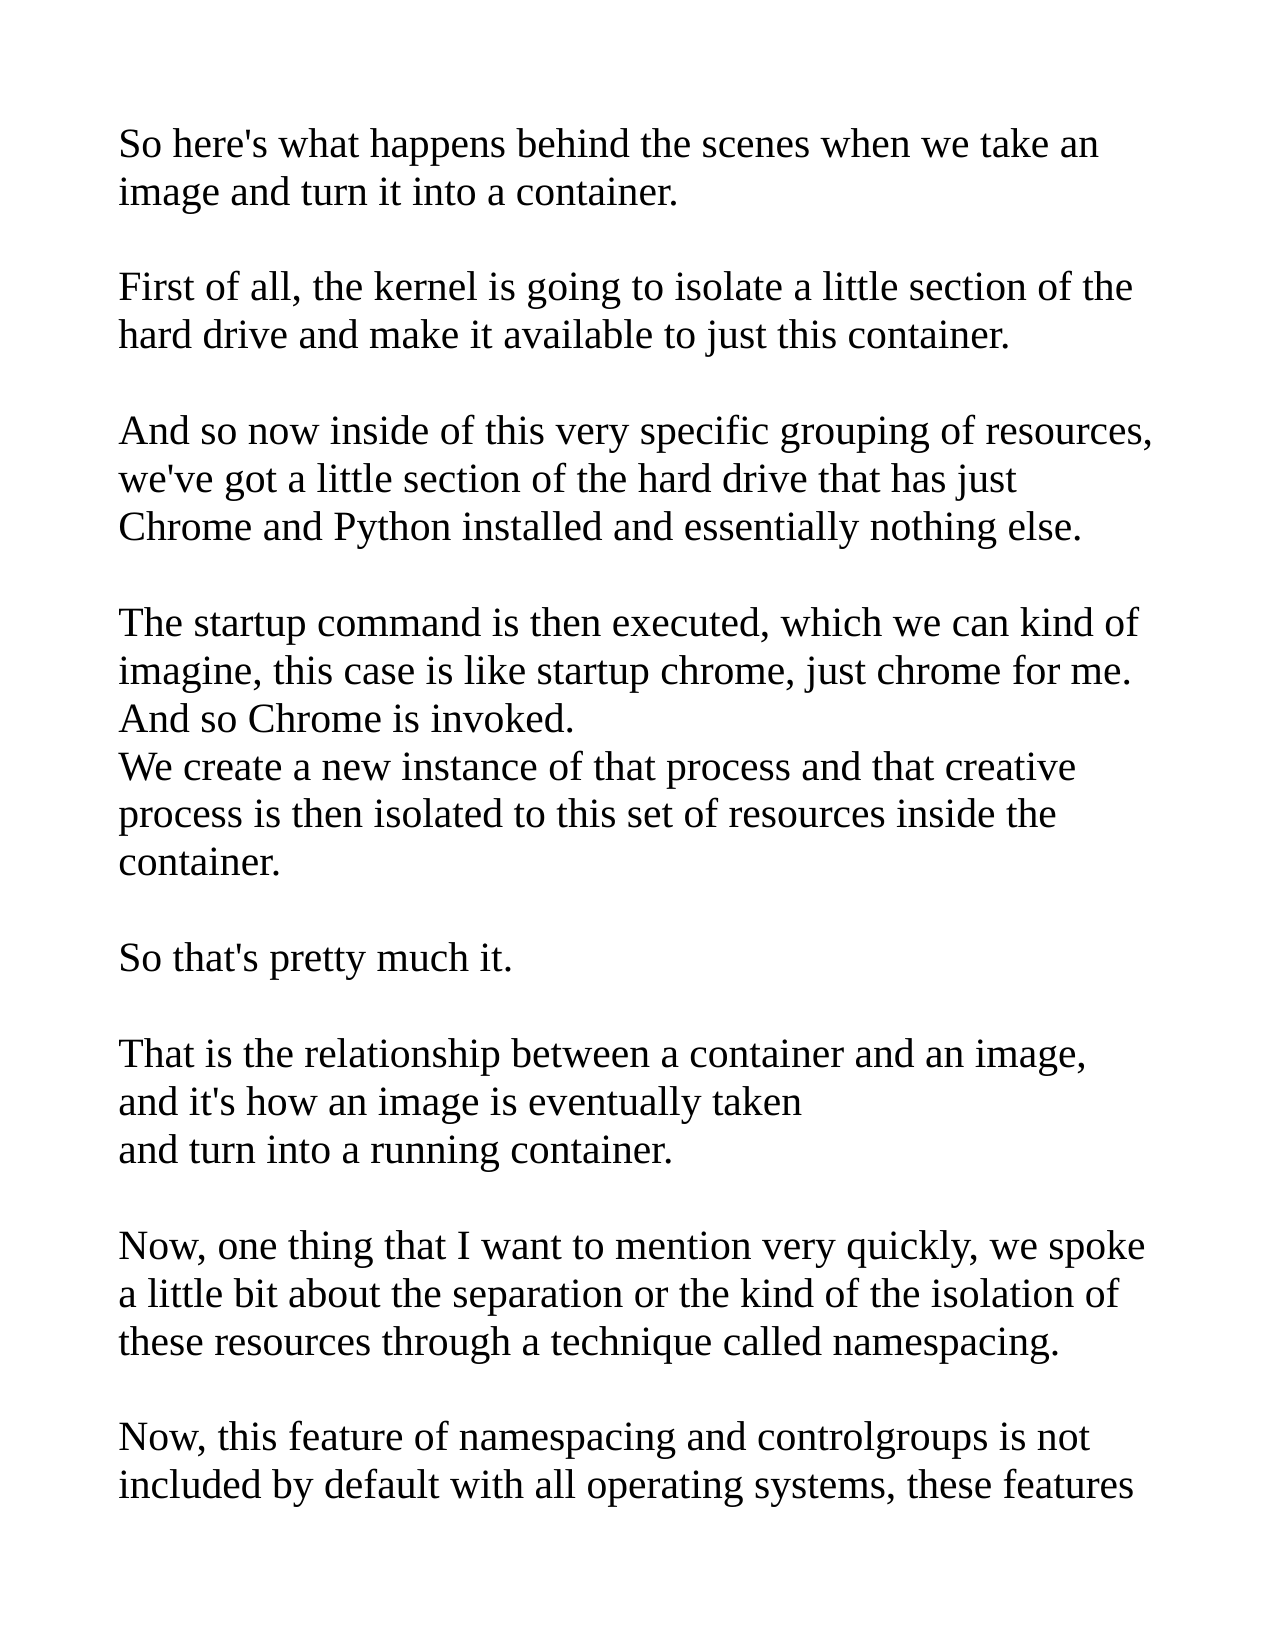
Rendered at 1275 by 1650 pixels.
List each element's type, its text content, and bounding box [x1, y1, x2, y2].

text Now, one thing that I want to mention very quickly, we spoke a little bit about the separation or the kind of the isolation of these resources through a technique called namespacing. [118, 1220, 1157, 1364]
text We create a new instance of that process and that creative process is then isolated to this set of resources inside the container. [118, 741, 1157, 885]
text That is the relationship between a container and an image, and it's how an image is eventually taken [118, 1028, 1157, 1124]
text and turn into a running container. [118, 1124, 1157, 1172]
text And so now inside of this very specific grouping of resources, we've got a little section of the hard drive that has just Chrome and Python installed and essentially nothing else. [118, 406, 1157, 549]
text So that's pretty much it. [118, 933, 1157, 981]
text So here's what happens behind the scenes when we take an image and turn it into a container. [118, 118, 1157, 214]
text First of all, the kernel is going to isolate a little section of the hard drive and make it available to just this container. [118, 262, 1157, 358]
text The startup command is then executed, which we can kind of imagine, this case is like startup chrome, just chrome for me. And so Chrome is invoked. [118, 597, 1157, 741]
text Now, this feature of namespacing and controlgroups is not included by default with all operating systems, these features [118, 1412, 1157, 1508]
